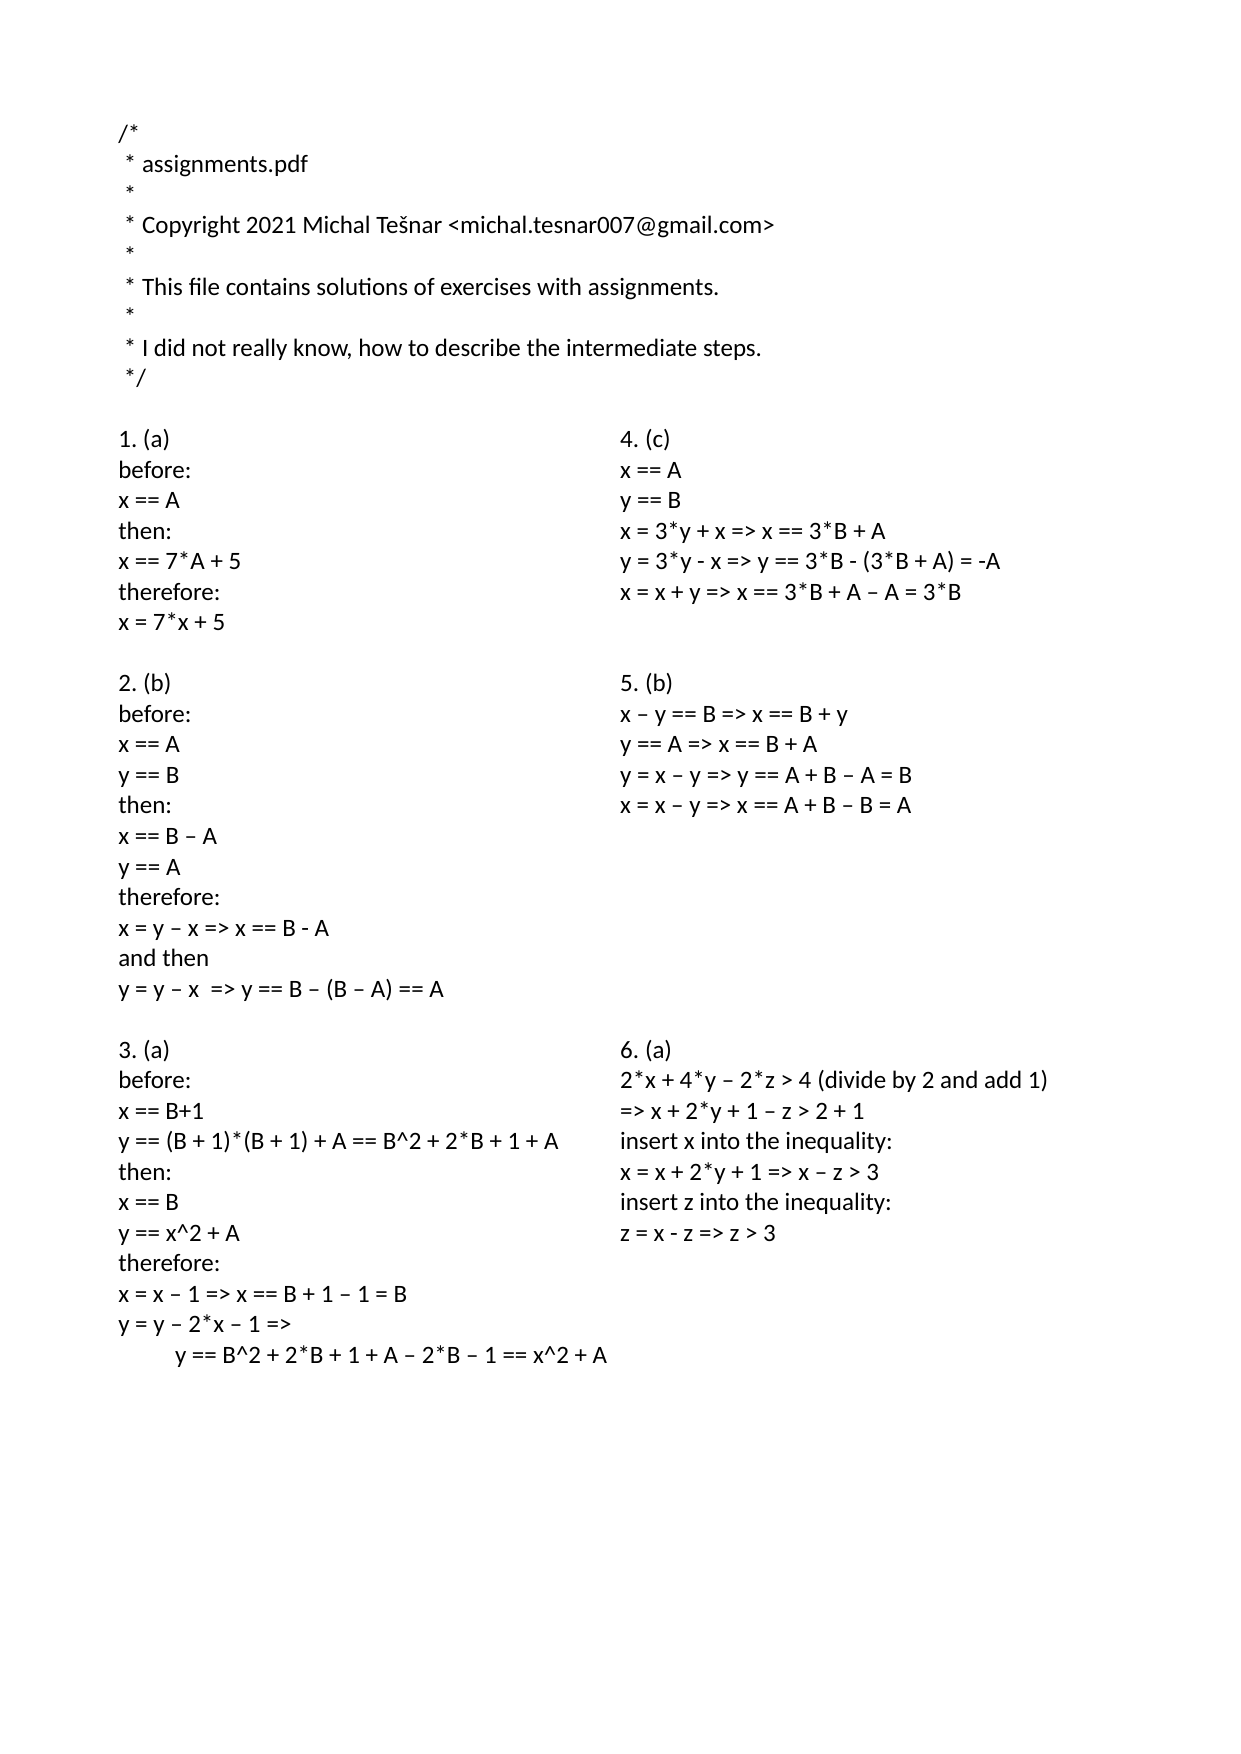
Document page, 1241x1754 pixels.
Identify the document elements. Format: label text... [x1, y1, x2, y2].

text * I did not really know, how to describe the intermediate steps. [118, 332, 1122, 362]
text */ [118, 362, 1122, 393]
table_cell 5. (b) x – y == B => x == B + y y == A => x == B + A y = x – y => y == A + B – A = B x = x – y => x == A + B – B = A [620, 668, 1122, 1034]
table_cell 2. (b) before: x == A y == B then: x == B – A y == A therefore: x = y – x => x == B - A and then y = y – x => y == B – (B – A) == A [118, 668, 620, 1034]
table_cell 3. (a) before: x == B+1 y == (B + 1)*(B + 1) + A == B^2 + 2*B + 1 + A then: x == B y == x^2 + A therefore: x = x – 1 => x == B + 1 – 1 = B y = y – 2*x – 1 => y == B^2 + 2*B + 1 + A – 2*B – 1 == x^2 + A [118, 1034, 620, 1369]
text * [118, 179, 1122, 210]
text * This file contains solutions of exercises with assignments. [118, 271, 1122, 301]
text * [118, 240, 1122, 271]
text * assignments.pdf [118, 149, 1122, 179]
text /* [118, 118, 1122, 149]
text * [118, 301, 1122, 332]
text * Copyright 2021 Michal Tešnar <michal.tesnar007@gmail.com> [118, 210, 1122, 240]
table_header 4. (c) x == A y == B x = 3*y + x => x == 3*B + A y = 3*y - x => y == 3*B - (3*B + A) = -A x = x + y => x == 3*B + A – A = 3*B [620, 423, 1122, 667]
table_cell 6. (a) 2*x + 4*y – 2*z > 4 (divide by 2 and add 1) => x + 2*y + 1 – z > 2 + 1 insert x into the inequality: x = x + 2*y + 1 => x – z > 3 insert z into the inequality: z = x - z => z > 3 [620, 1034, 1122, 1369]
table_header 1. (a) before: x == A then: x == 7*A + 5 therefore: x = 7*x + 5 [118, 423, 620, 667]
